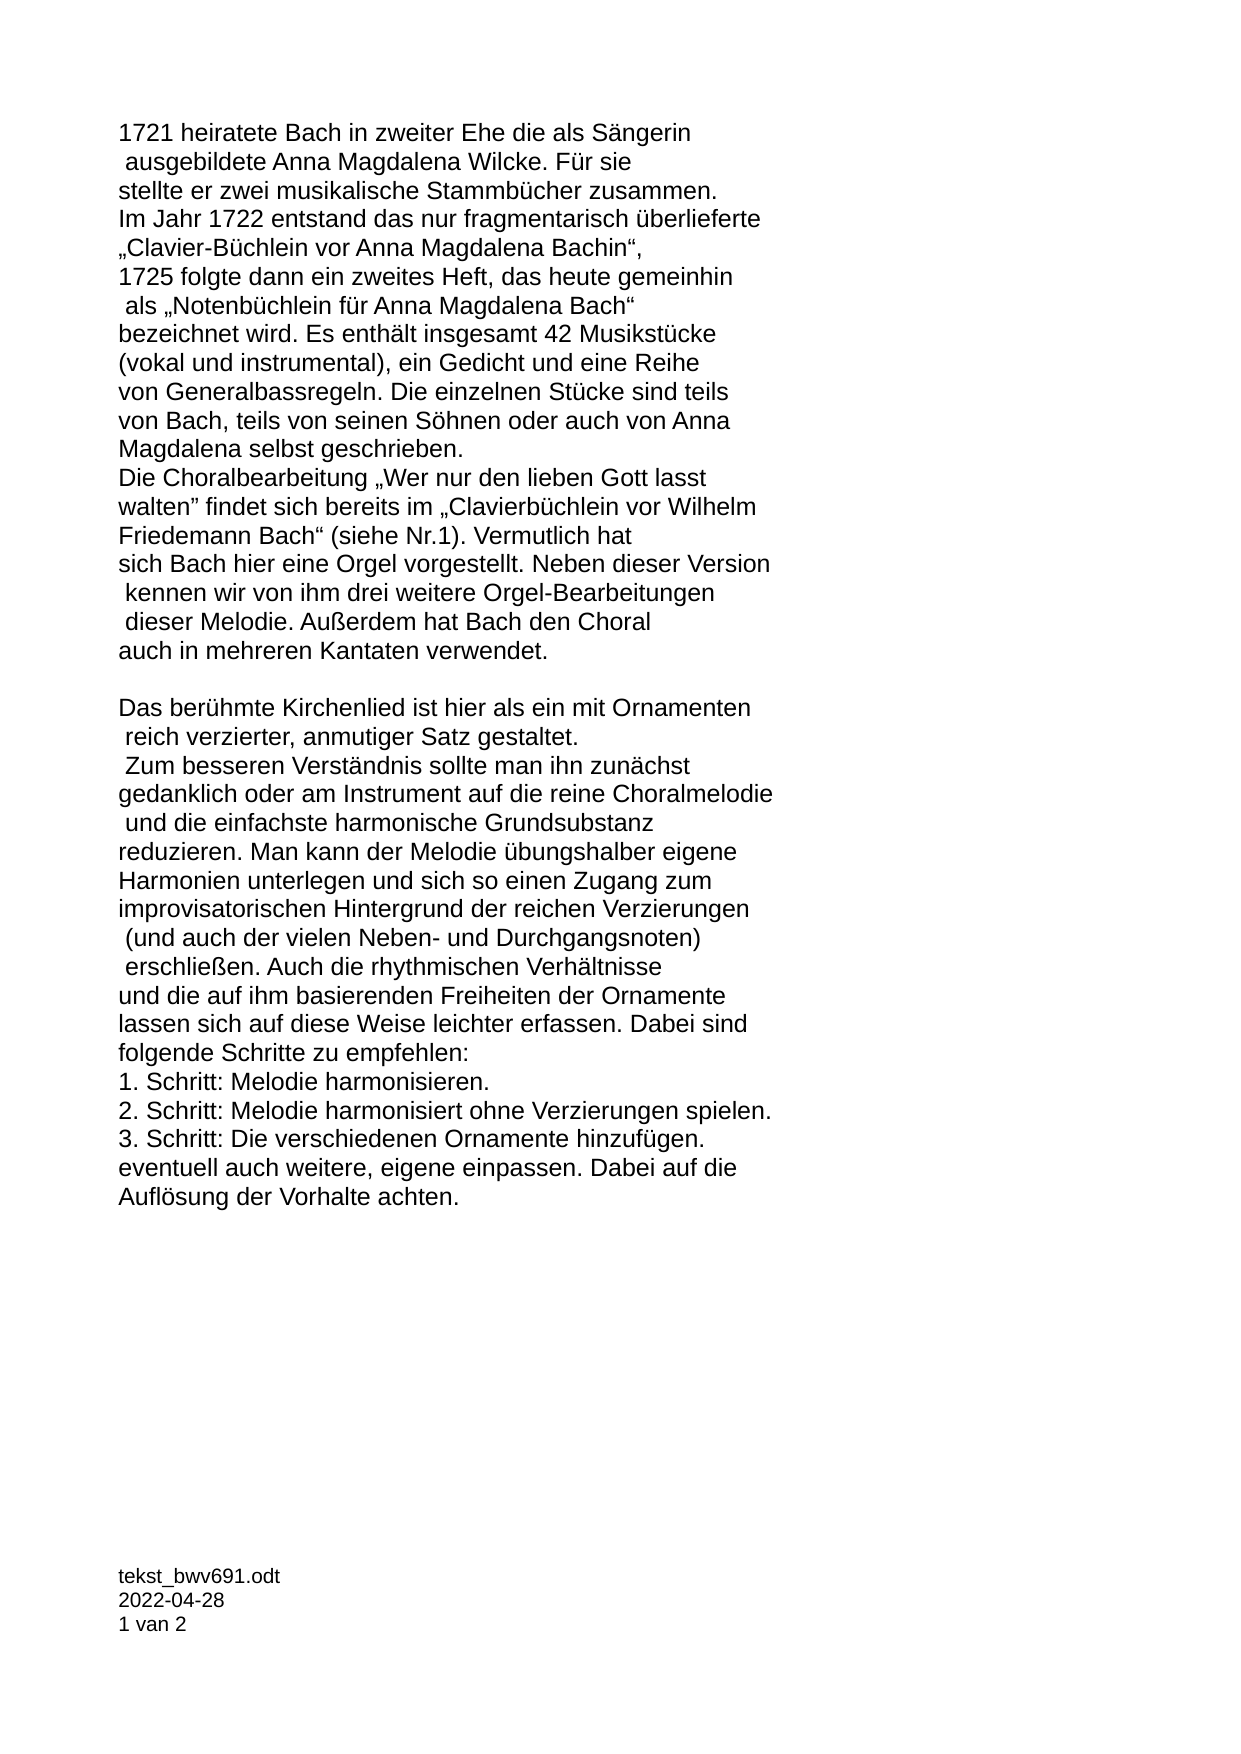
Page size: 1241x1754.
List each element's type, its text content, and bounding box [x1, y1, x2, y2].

text walten” findet sich bereits im „Clavierbüchlein vor Wilhelm [118, 492, 1122, 521]
text Das berühmte Kirchenlied ist hier als ein mit Ornamenten [118, 693, 1122, 722]
text als „Notenbüchlein für Anna Magdalena Bach“ [118, 291, 1122, 319]
text kennen wir von ihm drei weitere Orgel-Bearbeitungen [118, 578, 1122, 607]
text sich Bach hier eine Orgel vorgestellt. Neben dieser Version [118, 549, 1122, 578]
text von Generalbassregeln. Die einzelnen Stücke sind teils [118, 377, 1122, 406]
text eventuell auch weitere, eigene einpassen. Dabei auf die [118, 1153, 1122, 1182]
text 3. Schritt: Die verschiedenen Ornamente hinzufügen. [118, 1124, 1122, 1153]
text stellte er zwei musikalische Stammbücher zusammen. [118, 176, 1122, 204]
text gedanklich oder am Instrument auf die reine Choralmelodie [118, 779, 1122, 808]
text „Clavier-Büchlein vor Anna Magdalena Bachin“, [118, 233, 1122, 262]
text Harmonien unterlegen und sich so einen Zugang zum [118, 866, 1122, 894]
text und die auf ihm basierenden Freiheiten der Ornamente [118, 981, 1122, 1009]
text reduzieren. Man kann der Melodie übungshalber eigene [118, 837, 1122, 866]
text von Bach, teils von seinen Söhnen oder auch von Anna [118, 406, 1122, 434]
text 1721 heiratete Bach in zweiter Ehe die als Sängerin [118, 118, 1122, 147]
text lassen sich auf diese Weise leichter erfassen. Dabei sind [118, 1009, 1122, 1038]
text Im Jahr 1722 entstand das nur fragmentarisch überlieferte [118, 204, 1122, 233]
text improvisatorischen Hintergrund der reichen Verzierungen [118, 894, 1122, 923]
text Friedemann Bach“ (siehe Nr.1). Vermutlich hat [118, 521, 1122, 549]
text (vokal und instrumental), ein Gedicht und eine Reihe [118, 348, 1122, 377]
text 2. Schritt: Melodie harmonisiert ohne Verzierungen spielen. [118, 1096, 1122, 1124]
text 1725 folgte dann ein zweites Heft, das heute gemeinhin [118, 262, 1122, 291]
text 1. Schritt: Melodie harmonisieren. [118, 1067, 1122, 1096]
text Magdalena selbst geschrieben. [118, 434, 1122, 463]
text bezeichnet wird. Es enthält insgesamt 42 Musikstücke [118, 319, 1122, 348]
text reich verzierter, anmutiger Satz gestaltet. [118, 722, 1122, 751]
text folgende Schritte zu empfehlen: [118, 1038, 1122, 1067]
text Zum besseren Verständnis sollte man ihn zunächst [118, 751, 1122, 779]
text erschließen. Auch die rhythmischen Verhältnisse [118, 952, 1122, 981]
text und die einfachste harmonische Grundsubstanz [118, 808, 1122, 837]
text dieser Melodie. Außerdem hat Bach den Choral [118, 607, 1122, 636]
text (und auch der vielen Neben- und Durchgangsnoten) [118, 923, 1122, 952]
text Auflösung der Vorhalte achten. [118, 1182, 1122, 1211]
text ausgebildete Anna Magdalena Wilcke. Für sie [118, 147, 1122, 176]
text Die Choralbearbeitung „Wer nur den lieben Gott lasst [118, 463, 1122, 492]
text auch in mehreren Kantaten verwendet. [118, 636, 1122, 664]
